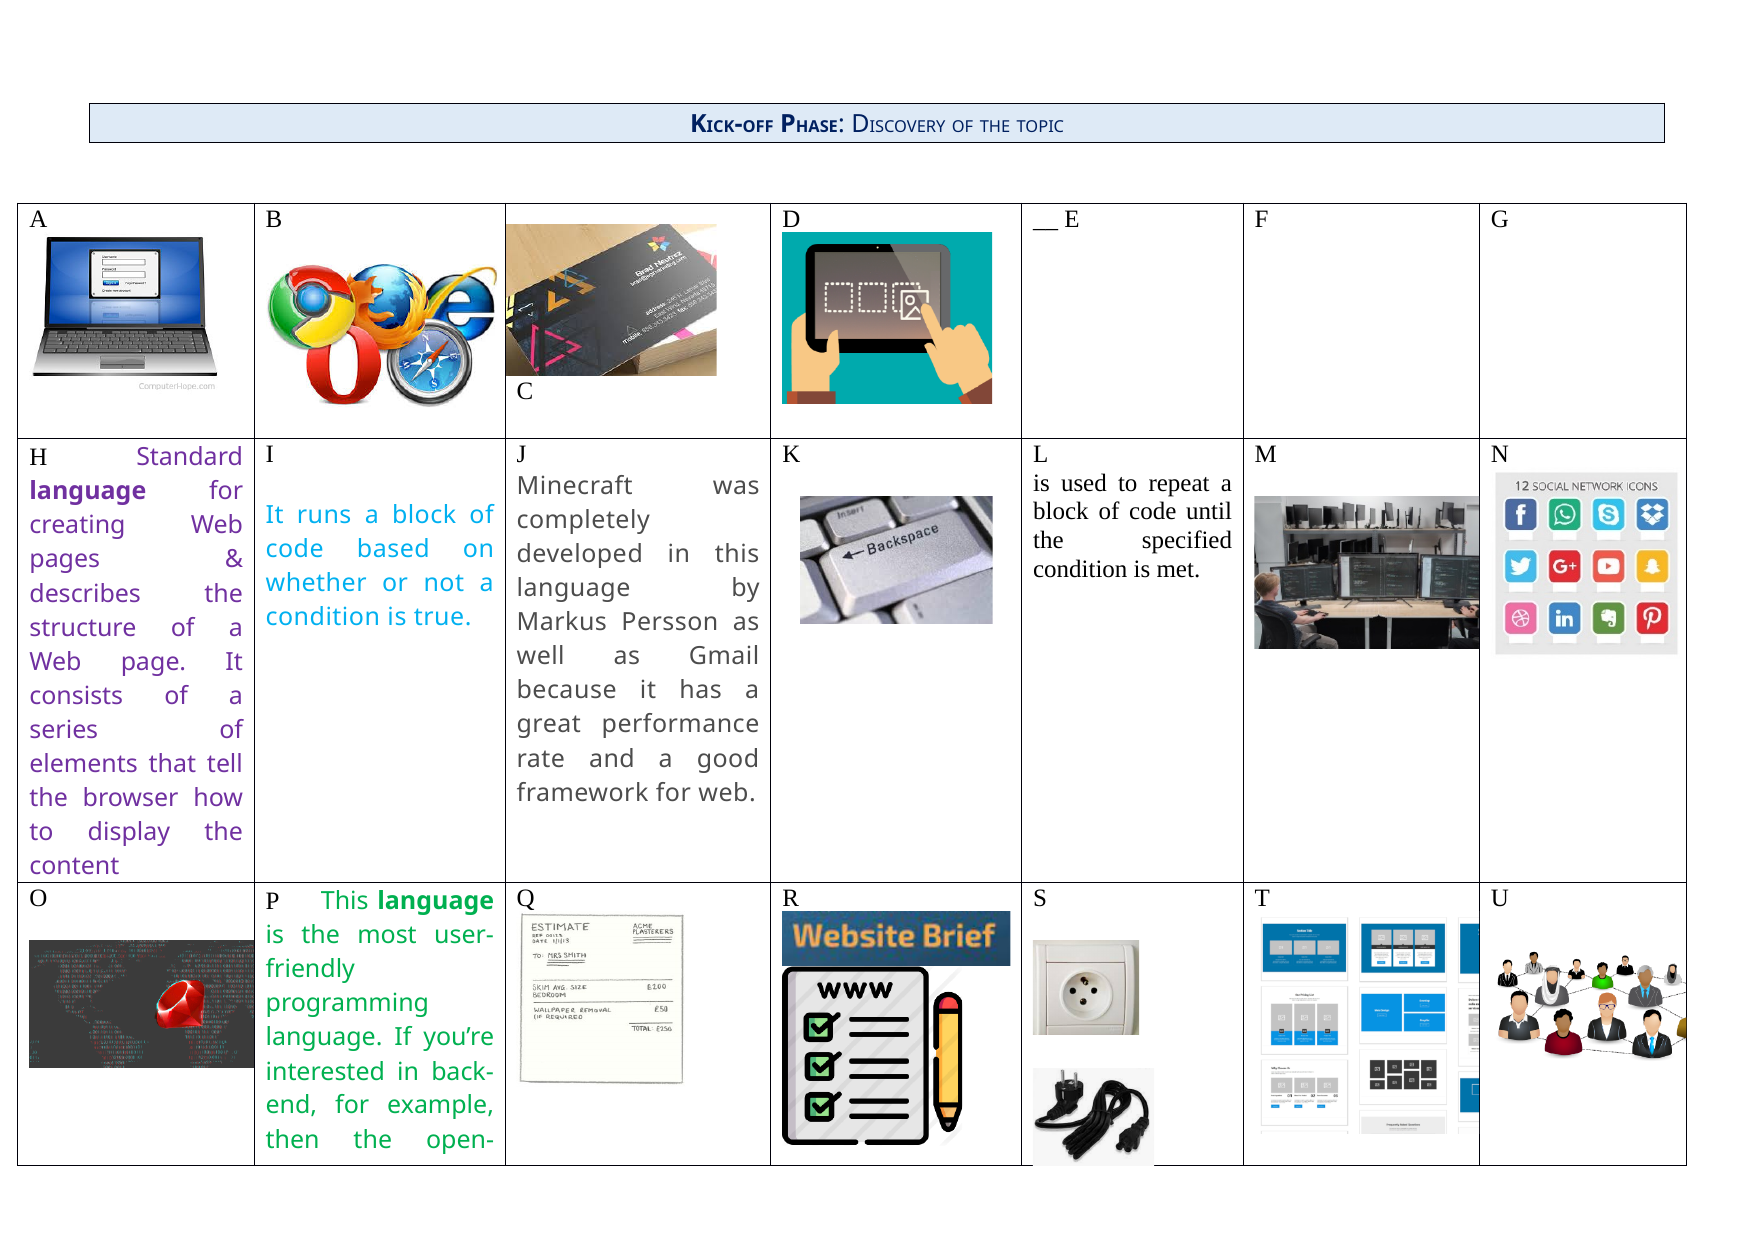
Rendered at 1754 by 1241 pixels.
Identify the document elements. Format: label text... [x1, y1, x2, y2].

picture [782, 911, 1011, 1146]
table_cell I It runs a block of code based on whether or not a condition is true. [255, 439, 505, 882]
subtitle Kick-off Phase: Discovery of the topic [90, 104, 1664, 142]
table_header D [771, 204, 1021, 438]
table_header A [18, 204, 254, 438]
picture [1490, 940, 1687, 1071]
table_cell Q [506, 883, 770, 1165]
table_cell N [1480, 439, 1686, 882]
picture [1032, 1068, 1155, 1166]
picture [1490, 467, 1682, 659]
table_header F [1244, 204, 1479, 438]
table_header C [506, 204, 770, 438]
table_cell M [1244, 439, 1479, 882]
table_cell R [771, 883, 1021, 1165]
table_cell J Minecraft was completely developed in this language by Markus Persson as well as Gmail because it has a great performance rate and a good framework for web. [506, 439, 770, 882]
table_cell T [1244, 883, 1479, 1165]
table_cell K [771, 439, 1021, 882]
picture [516, 911, 687, 1087]
picture [1254, 911, 1480, 1134]
table_cell S [1022, 883, 1243, 1165]
picture [1254, 496, 1480, 649]
picture [800, 496, 993, 624]
picture [506, 224, 717, 376]
picture [29, 232, 219, 395]
table_cell O [18, 883, 254, 1165]
table_header __ E [1022, 204, 1243, 438]
table_cell P This language is the most user-friendly programming language. If you’re interested in back-end, for example, then the open- [255, 883, 505, 1165]
table_header G [1480, 204, 1686, 438]
picture [266, 264, 498, 408]
table_cell L is used to repeat a block of code until the specified condition is met. [1022, 439, 1243, 882]
picture [782, 232, 993, 404]
table_cell H Standard language for creating Web pages & describes the structure of a Web page. It consists of a series of elements that tell the browser how to display the content [18, 439, 254, 882]
picture [29, 940, 254, 1068]
picture [1032, 940, 1140, 1035]
table_header B [255, 204, 505, 438]
table_cell U [1480, 883, 1686, 1165]
